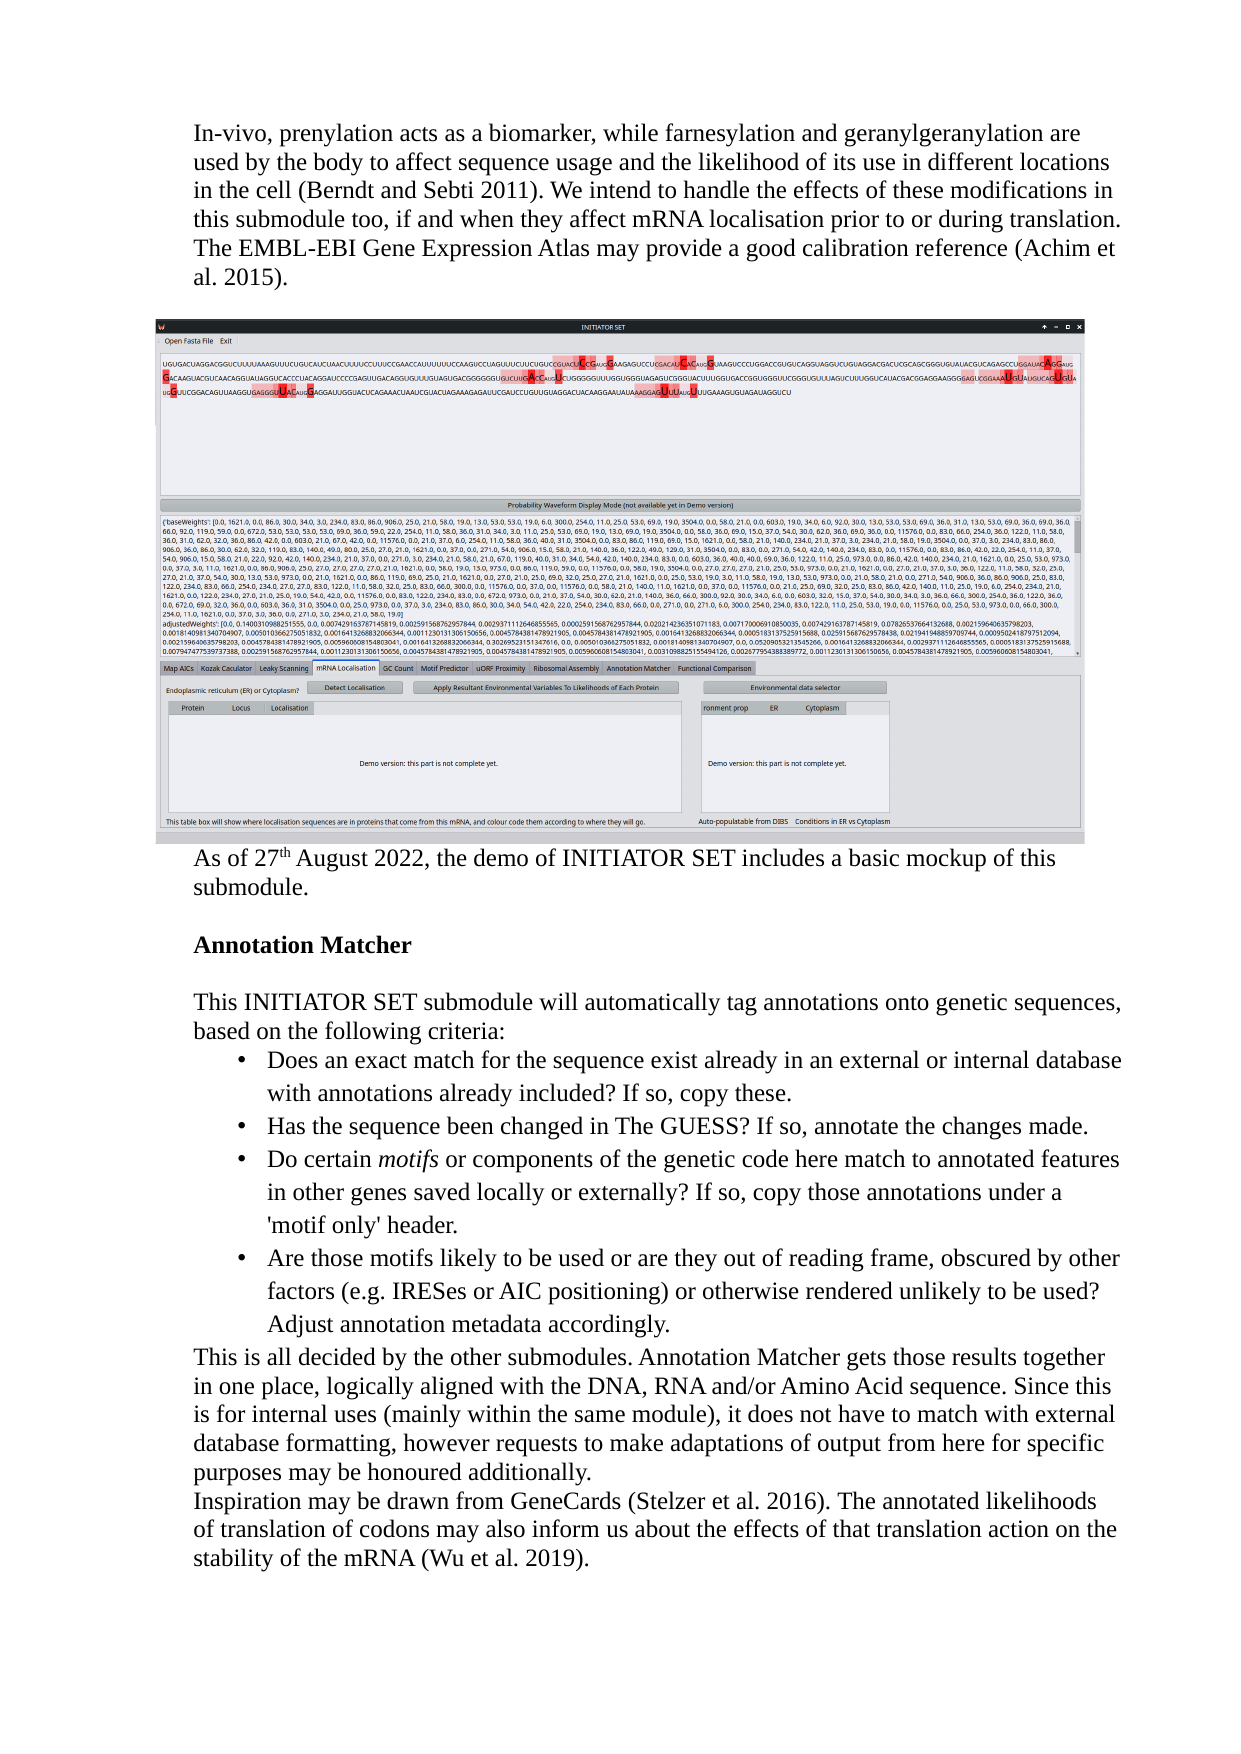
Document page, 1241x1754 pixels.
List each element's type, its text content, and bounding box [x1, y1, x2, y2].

list Do certain motifs or components of the genetic code here match to annotated features in other genes saved locally or externally? If so, copy those annotations under a 'motif only' header. [237, 1144, 1122, 1239]
list Are those motifs likely to be used or are they out of reading frame, obscured by other factors (e.g. IRESes or AIC positioning) or otherwise rendered unlikely to be used? Adjust annotation metadata accordingly. [237, 1243, 1122, 1338]
text Annotation Matcher [193, 901, 1122, 958]
text As of 27th August 2022, the demo of INITIATOR SET includes a basic mockup of this submodule. [193, 319, 1122, 901]
picture [155, 319, 1085, 844]
text This is all decided by the other submodules. Annotation Matcher gets those results together in one place, logically aligned with the DNA, RNA and/or Amino Acid sequence. Since this is for internal uses (mainly within the same module), it does not have to match with external database formatting, however requests to make adaptations of output from here for specific purposes may be honoured additionally. [193, 1342, 1122, 1486]
text Inspiration may be drawn from GeneCards (Stelzer et al. 2016). The annotated likelihoods of translation of codons may also inform us about the effects of that translation action on the stability of the mRNA (Wu et al. 2019). [193, 1486, 1122, 1572]
list Does an exact match for the sequence exist already in an external or internal database with annotations already included? If so, copy these. [237, 1045, 1122, 1107]
list Has the sequence been changed in The GUESS? If so, annotate the changes made. [237, 1111, 1122, 1139]
text In-vivo, prenylation acts as a biomarker, while farnesylation and geranylgeranylation are used by the body to affect sequence usage and the likelihood of its use in different locations in the cell (Berndt and Sebti 2011). We intend to handle the effects of these modifications in this submodule too, if and when they affect mRNA localisation prior to or during translation. The EMBL-EBI Gene Expression Atlas may provide a good calibration reference (Achim et al. 2015). [193, 118, 1122, 291]
text This INITIATOR SET submodule will automatically tag annotations onto genetic sequences, based on the following criteria: [193, 958, 1122, 1045]
